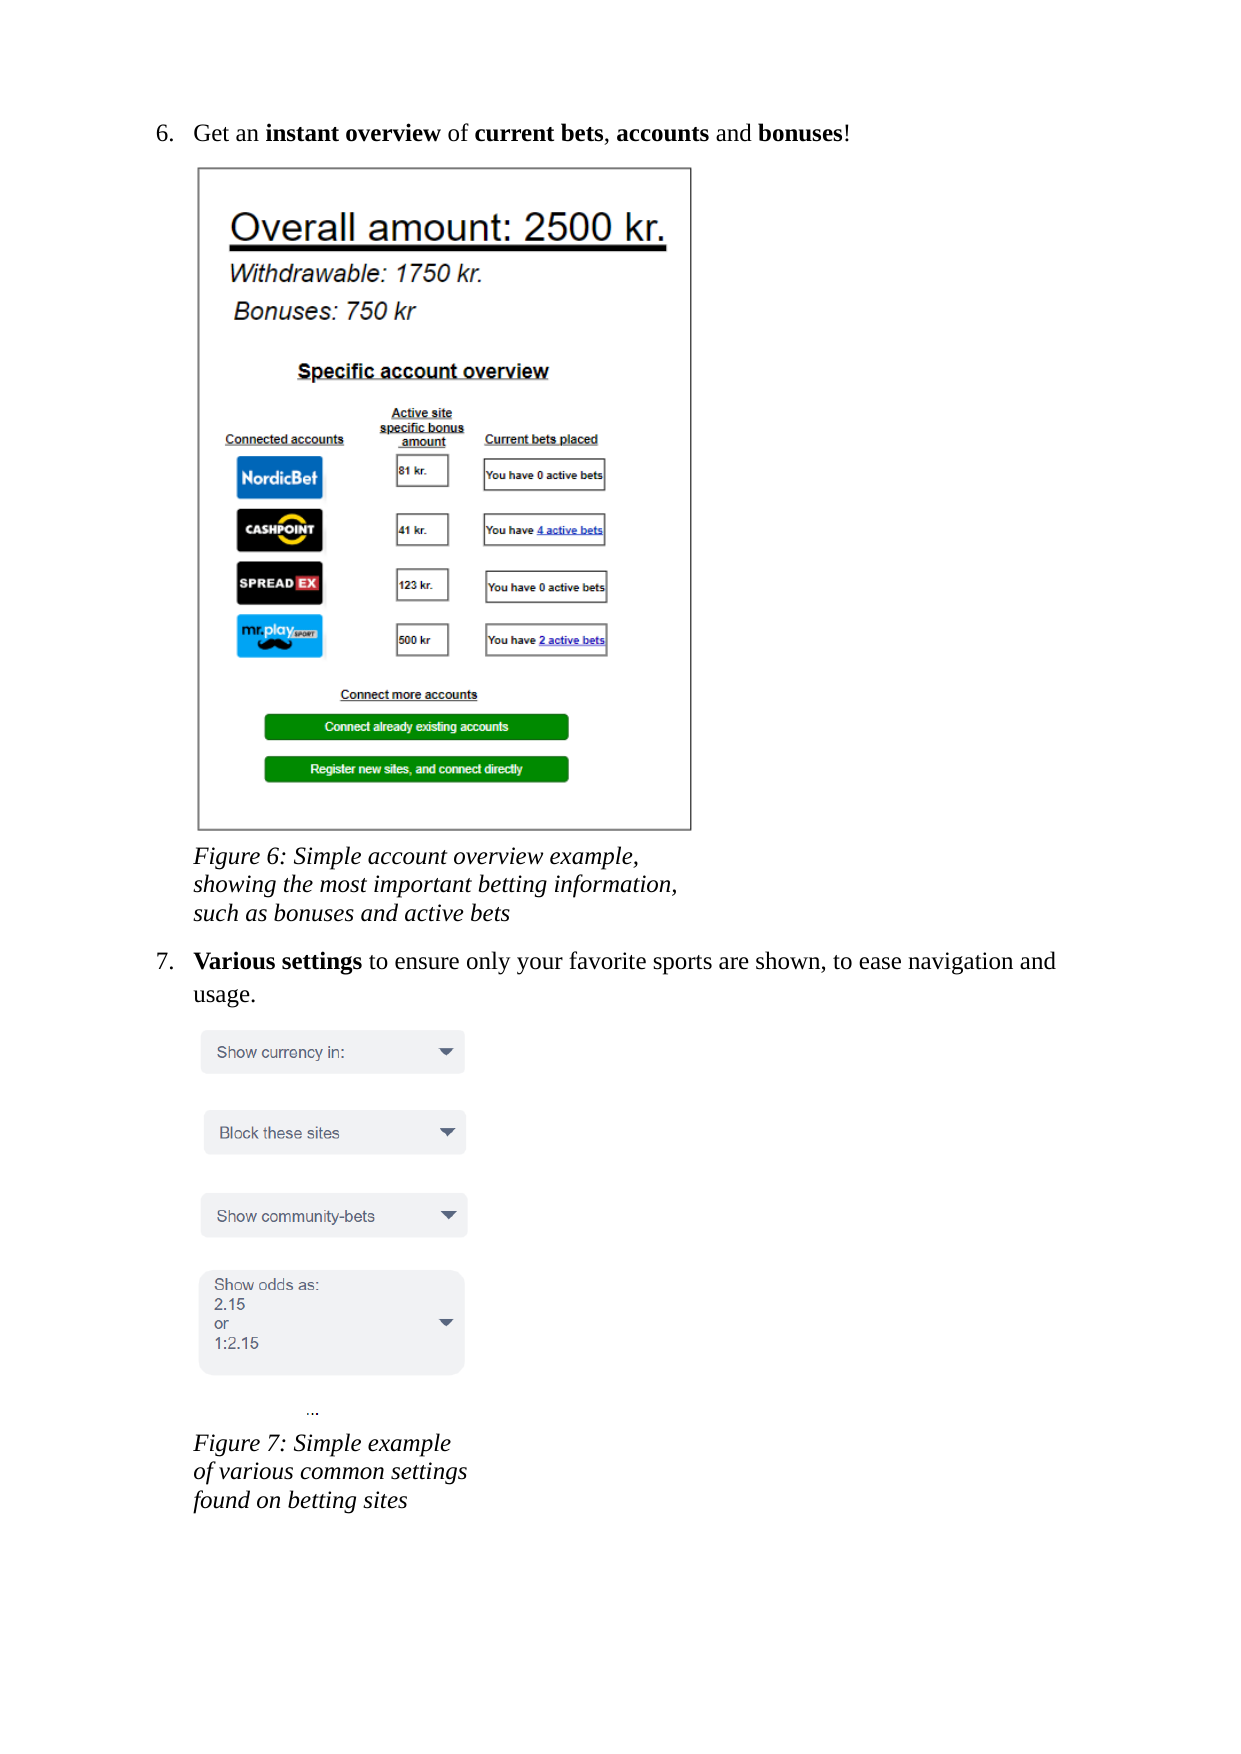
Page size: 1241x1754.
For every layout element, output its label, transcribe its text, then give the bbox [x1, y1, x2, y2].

list Various settings to ensure only your favorite sports are shown, to ease navigation and usage. [156, 946, 1122, 1514]
picture [193, 163, 696, 841]
list Figure 7: Simple example of various common settings found on betting sites [193, 1428, 471, 1514]
list Figure 6: Simple account overview example, showing the most important betting information, such as bonuses and active bets [193, 841, 695, 927]
list Get an instant overview of current bets, accounts and bonuses! [156, 118, 1122, 927]
picture [193, 1024, 471, 1428]
